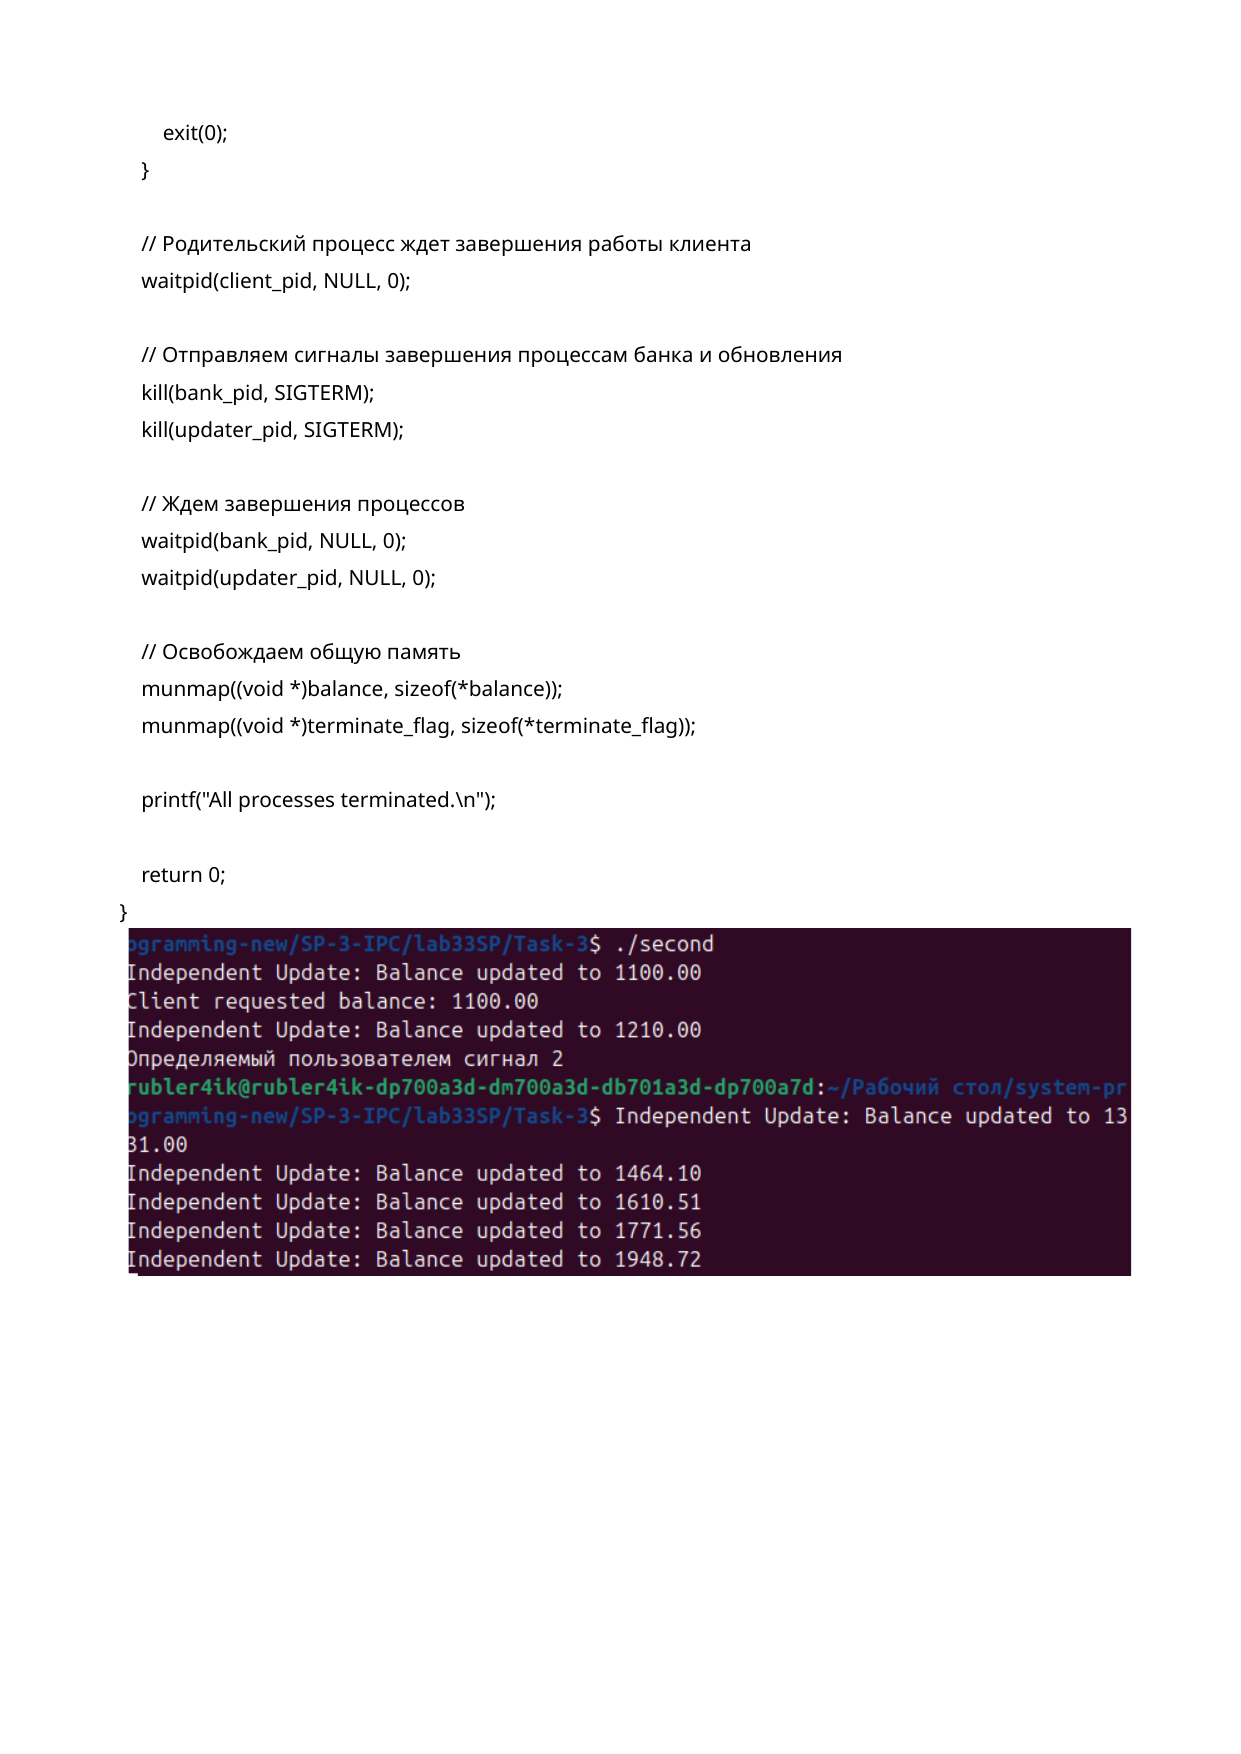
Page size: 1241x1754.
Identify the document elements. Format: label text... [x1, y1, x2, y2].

text return 0; [119, 860, 1122, 888]
text waitpid(bank_pid, NULL, 0); [119, 526, 1122, 554]
text munmap((void *)balance, sizeof(*balance)); [119, 674, 1122, 703]
text kill(bank_pid, SIGTERM); [119, 378, 1122, 406]
text // Ждем завершения процессов [119, 489, 1122, 517]
text // Освобождаем общую память [119, 637, 1122, 666]
text munmap((void *)terminate_flag, sizeof(*terminate_flag)); [119, 711, 1122, 740]
text } [119, 897, 1122, 925]
text } [119, 155, 1122, 184]
text waitpid(updater_pid, NULL, 0); [119, 563, 1122, 592]
text kill(updater_pid, SIGTERM); [119, 415, 1122, 443]
text // Отправляем сигналы завершения процессам банка и обновления [119, 341, 1122, 369]
text // Родительский процесс ждет завершения работы клиента [119, 229, 1122, 258]
text waitpid(client_pid, NULL, 0); [119, 266, 1122, 295]
text printf("All processes terminated.\n"); [119, 786, 1122, 814]
text exit(0); [119, 118, 1122, 147]
